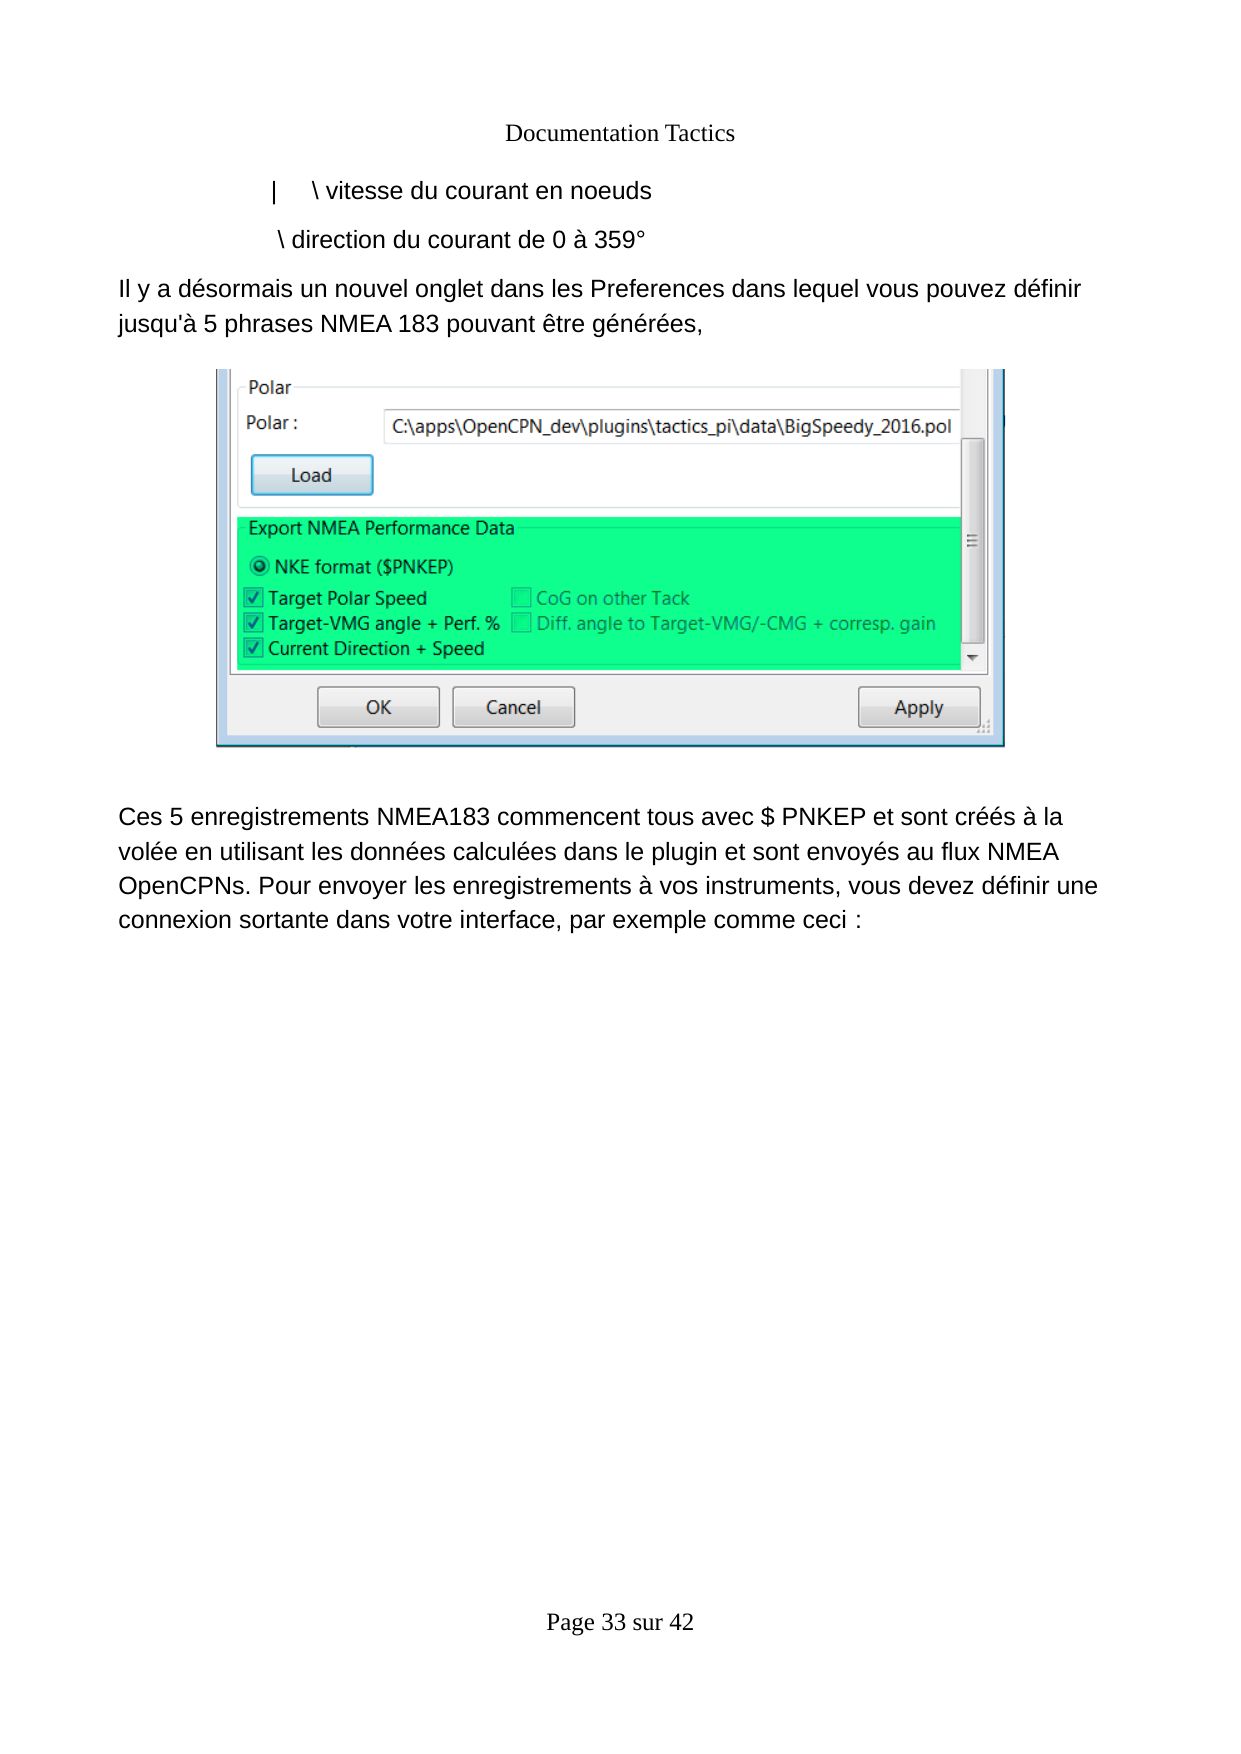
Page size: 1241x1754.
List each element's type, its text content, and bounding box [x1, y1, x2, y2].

text | \ vitesse du courant en noeuds [118, 176, 1122, 205]
text Ces 5 enregistrements NMEA183 commencent tous avec $ PNKEP et sont créés à la volée en utilisant les données calculées dans le plugin et sont envoyés au flux NMEA OpenCPNs. Pour envoyer les enregistrements à vos instruments, vous devez définir une connexion sortante dans votre interface, par exemple comme ceci : [118, 802, 1122, 934]
text Il y a désormais un nouvel onglet dans les Preferences dans lequel vous pouvez définir jusqu'à 5 phrases NMEA 183 pouvant être générées, [118, 274, 1122, 338]
picture [216, 369, 1006, 748]
text \ direction du courant de 0 à 359° [118, 225, 1122, 254]
